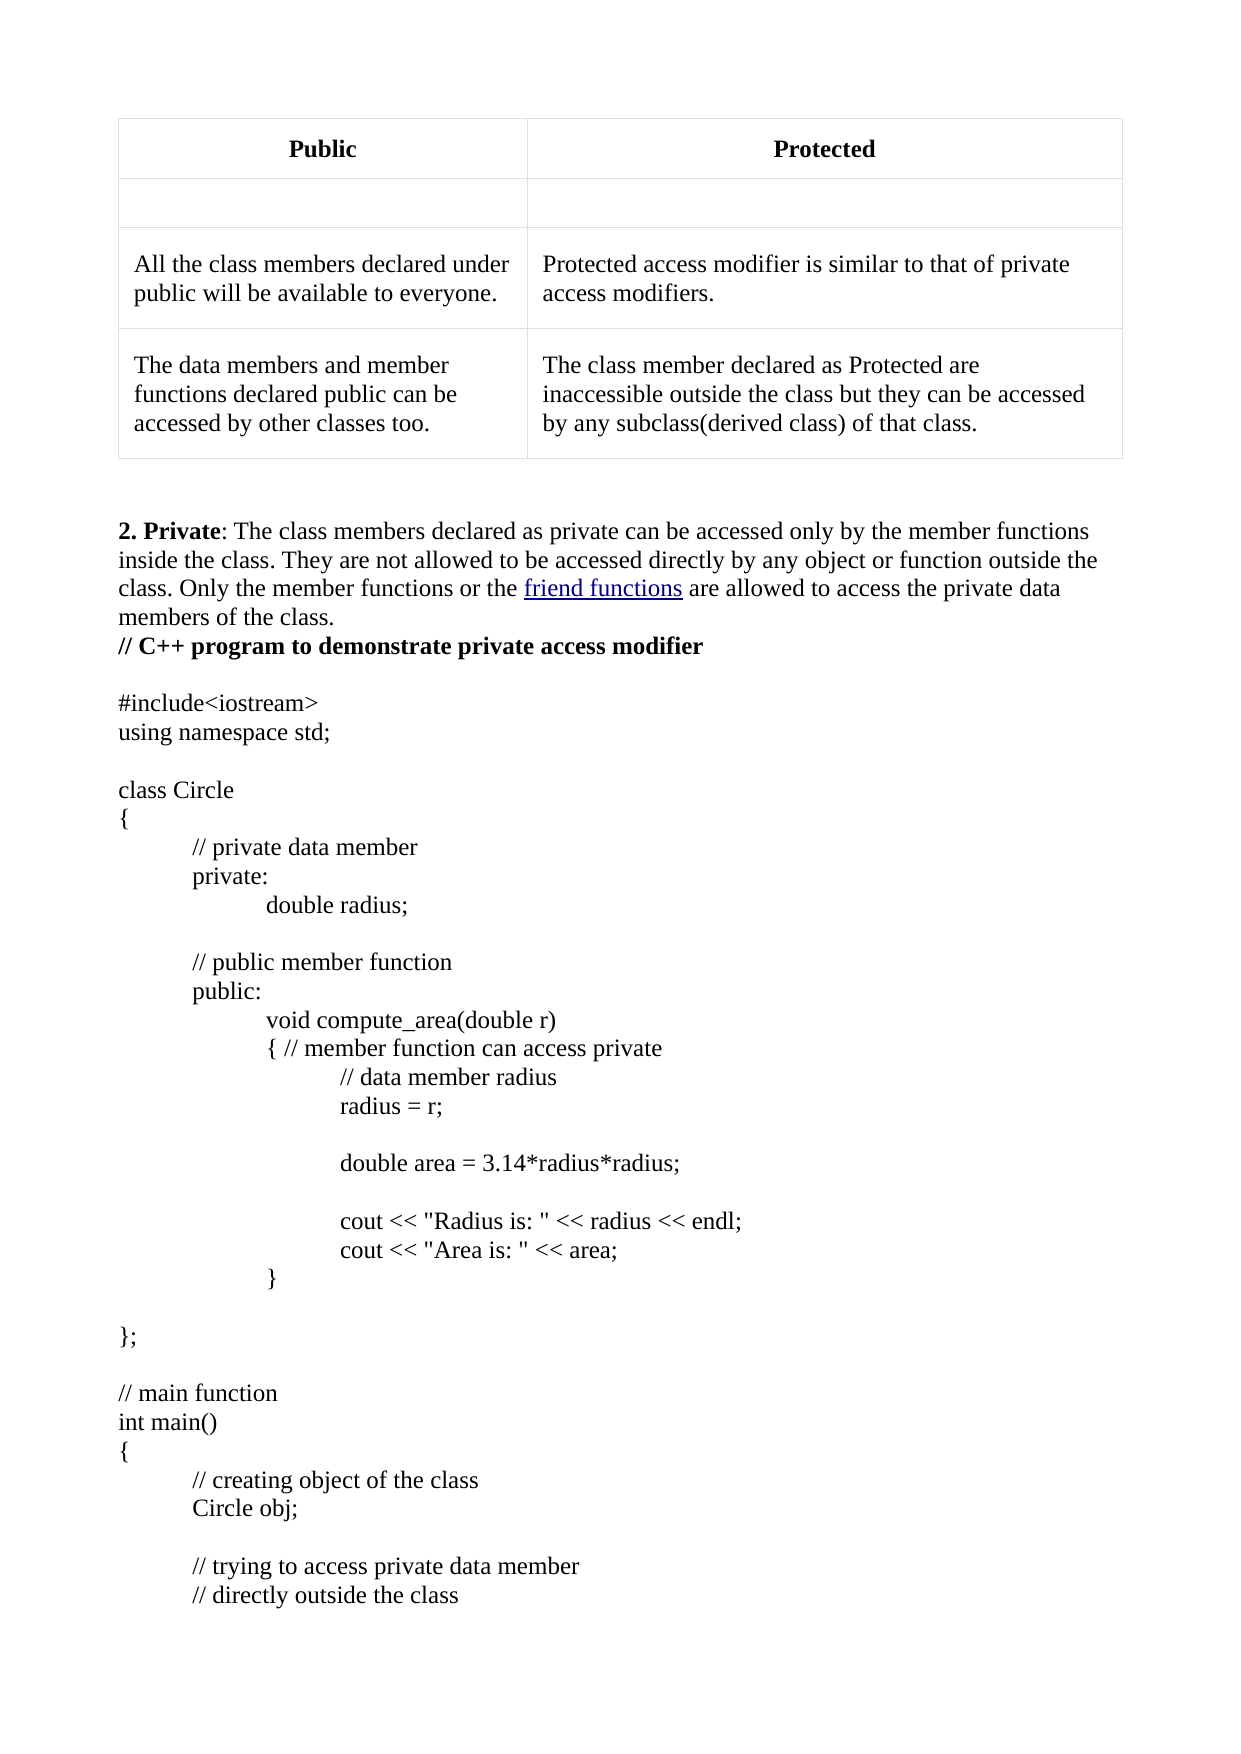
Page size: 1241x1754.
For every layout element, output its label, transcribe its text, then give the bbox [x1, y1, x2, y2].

text radius = r; [118, 1091, 1122, 1120]
table_cell The class member declared as Protected are inaccessible outside the class but they can be accessed by any subclass(derived class) of that class. [528, 329, 1122, 458]
text // creating object of the class [118, 1465, 1122, 1493]
text using namespace std; [118, 717, 1122, 746]
text { // member function can access private [118, 1033, 1122, 1062]
text double area = 3.14*radius*radius; [118, 1148, 1122, 1177]
text void compute_area(double r) [118, 1005, 1122, 1033]
text #include<iostream> [118, 688, 1122, 717]
text cout << "Area is: " << area; [118, 1235, 1122, 1263]
text public: [118, 976, 1122, 1005]
text Circle obj; [118, 1493, 1122, 1522]
text { [118, 1436, 1122, 1465]
text class Circle [118, 775, 1122, 803]
table_cell [528, 179, 1122, 227]
text // public member function [118, 947, 1122, 976]
table_cell Protected access modifier is similar to that of private access modifiers. [528, 228, 1122, 328]
table_cell [119, 179, 527, 227]
text // private data member [118, 832, 1122, 861]
table_header Protected [528, 119, 1122, 178]
text int main() [118, 1407, 1122, 1436]
text }; [118, 1321, 1122, 1350]
table_cell All the class members declared under public will be available to everyone. [119, 228, 527, 328]
table_cell The data members and member functions declared public can be accessed by other classes too. [119, 329, 527, 458]
text 2. Private: The class members declared as private can be accessed only by the member functions inside the class. They are not allowed to be accessed directly by any object or function outside the class. Only the member functions or the friend functions are allowed to access the private data members of the class. [118, 516, 1122, 631]
text { [118, 803, 1122, 832]
text // data member radius [118, 1062, 1122, 1091]
text // directly outside the class [118, 1580, 1122, 1608]
text cout << "Radius is: " << radius << endl; [118, 1206, 1122, 1235]
table_header Public [119, 119, 527, 178]
text // main function [118, 1378, 1122, 1407]
text // C++ program to demonstrate private access modifier [118, 631, 1122, 660]
text double radius; [118, 890, 1122, 918]
text // trying to access private data member [118, 1551, 1122, 1580]
text } [118, 1263, 1122, 1292]
text private: [118, 861, 1122, 890]
